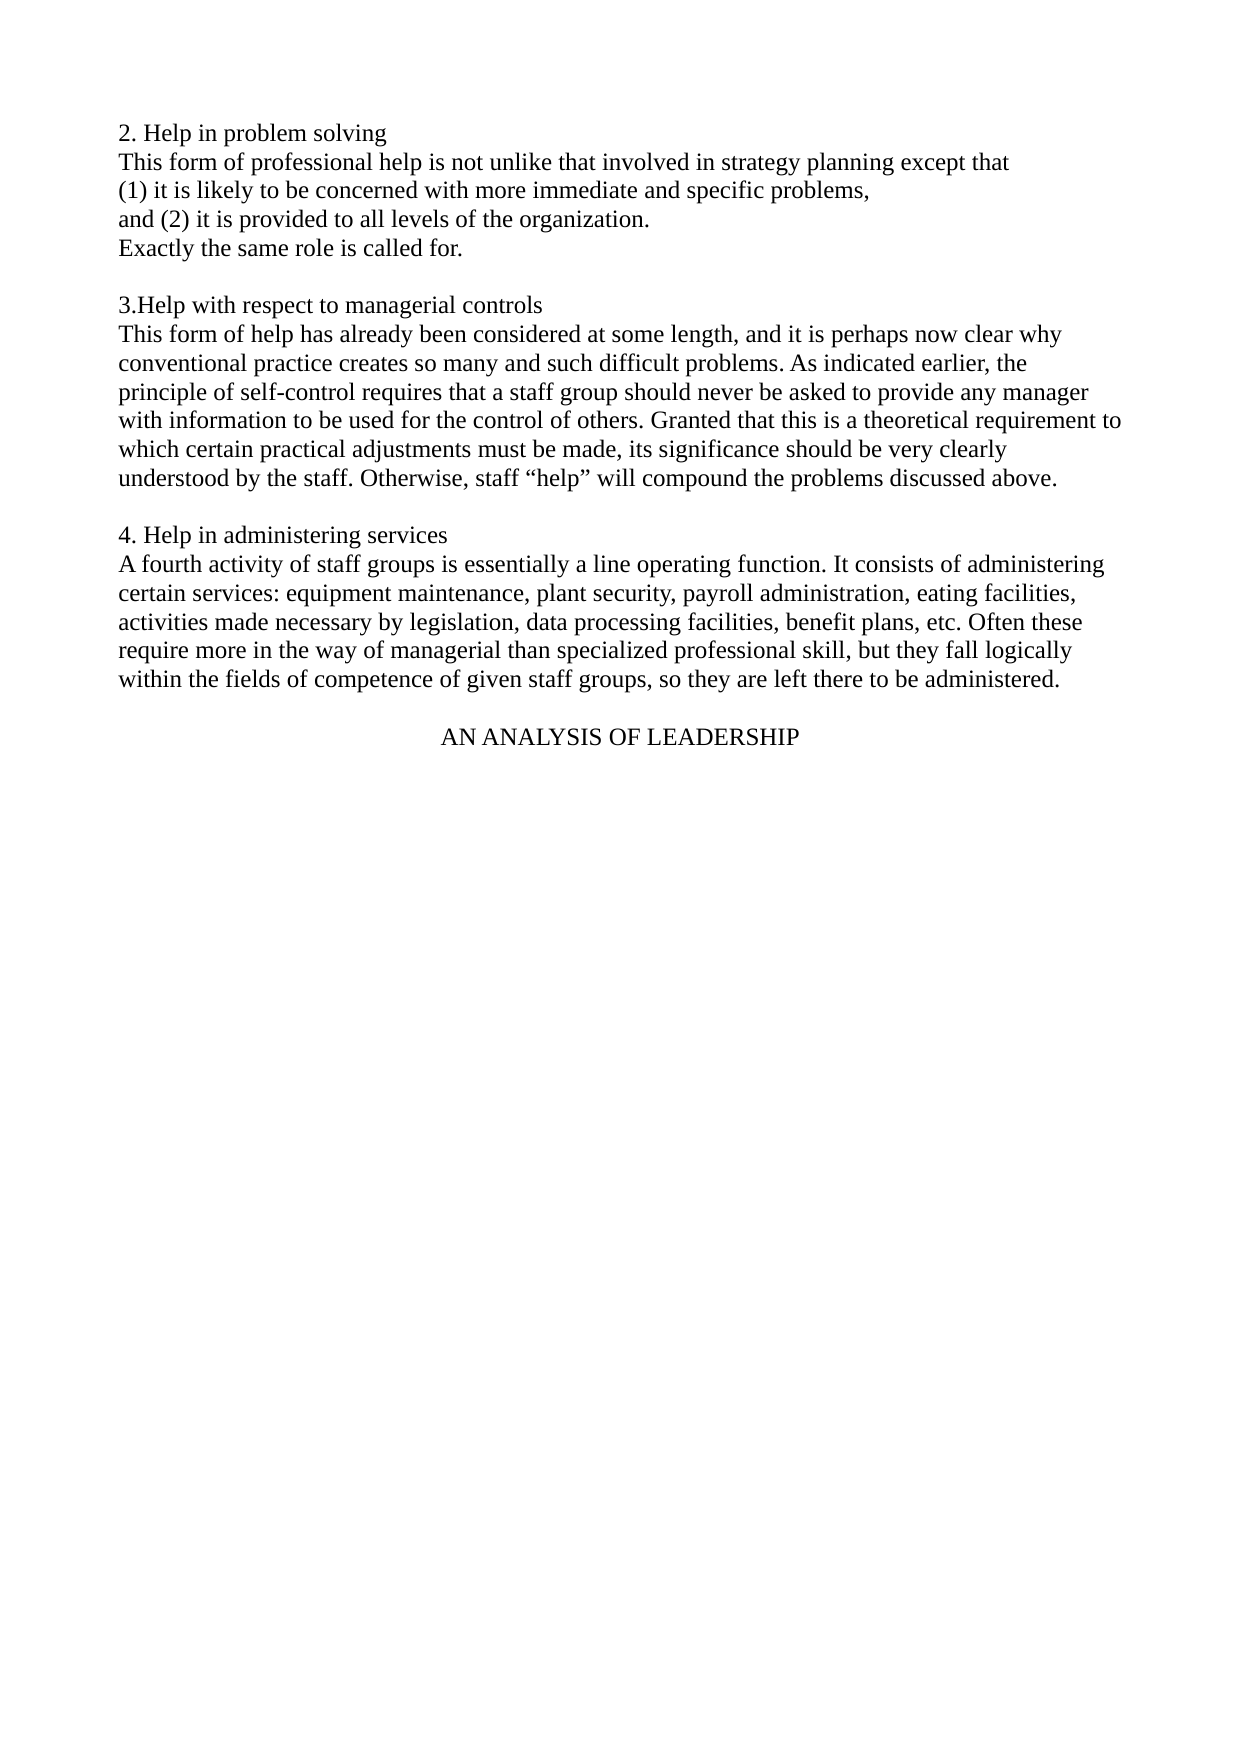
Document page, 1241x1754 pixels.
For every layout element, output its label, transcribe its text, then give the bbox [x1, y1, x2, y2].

text and (2) it is provided to all levels of the organization. [118, 204, 1122, 233]
text AN ANALYSIS OF LEADERSHIP [118, 722, 1122, 751]
text 4. Help in administering services [118, 521, 1122, 549]
text conventional practice creates so many and such difficult problems. As indicated earlier, the principle of self-control requires that a staff group should never be asked to provide any manager with information to be used for the control of others. Granted that this is a theoretical requirement to [118, 348, 1122, 434]
text A fourth activity of staff groups is essentially a line operating function. It consists of administering certain services: equipment maintenance, plant security, payroll administration, eating facilities, activities made necessary by legislation, data processing facilities, benefit plans, etc. Often these require more in the way of managerial than specialized professional skill, but they fall logically within the fields of competence of given staff groups, so they are left there to be administered. [118, 549, 1122, 693]
text which certain practical adjustments must be made, its significance should be very clearly understood by the staff. Otherwise, staff “help” will compound the problems discussed above. [118, 434, 1122, 492]
text 3.Help with respect to managerial controls [118, 291, 1122, 319]
text 2. Help in problem solving [118, 118, 1122, 147]
text (1) it is likely to be concerned with more immediate and specific problems, [118, 176, 1122, 204]
text This form of professional help is not unlike that involved in strategy planning except that [118, 147, 1122, 176]
text This form of help has already been considered at some length, and it is perhaps now clear why [118, 319, 1122, 348]
text Exactly the same role is called for. [118, 233, 1122, 262]
